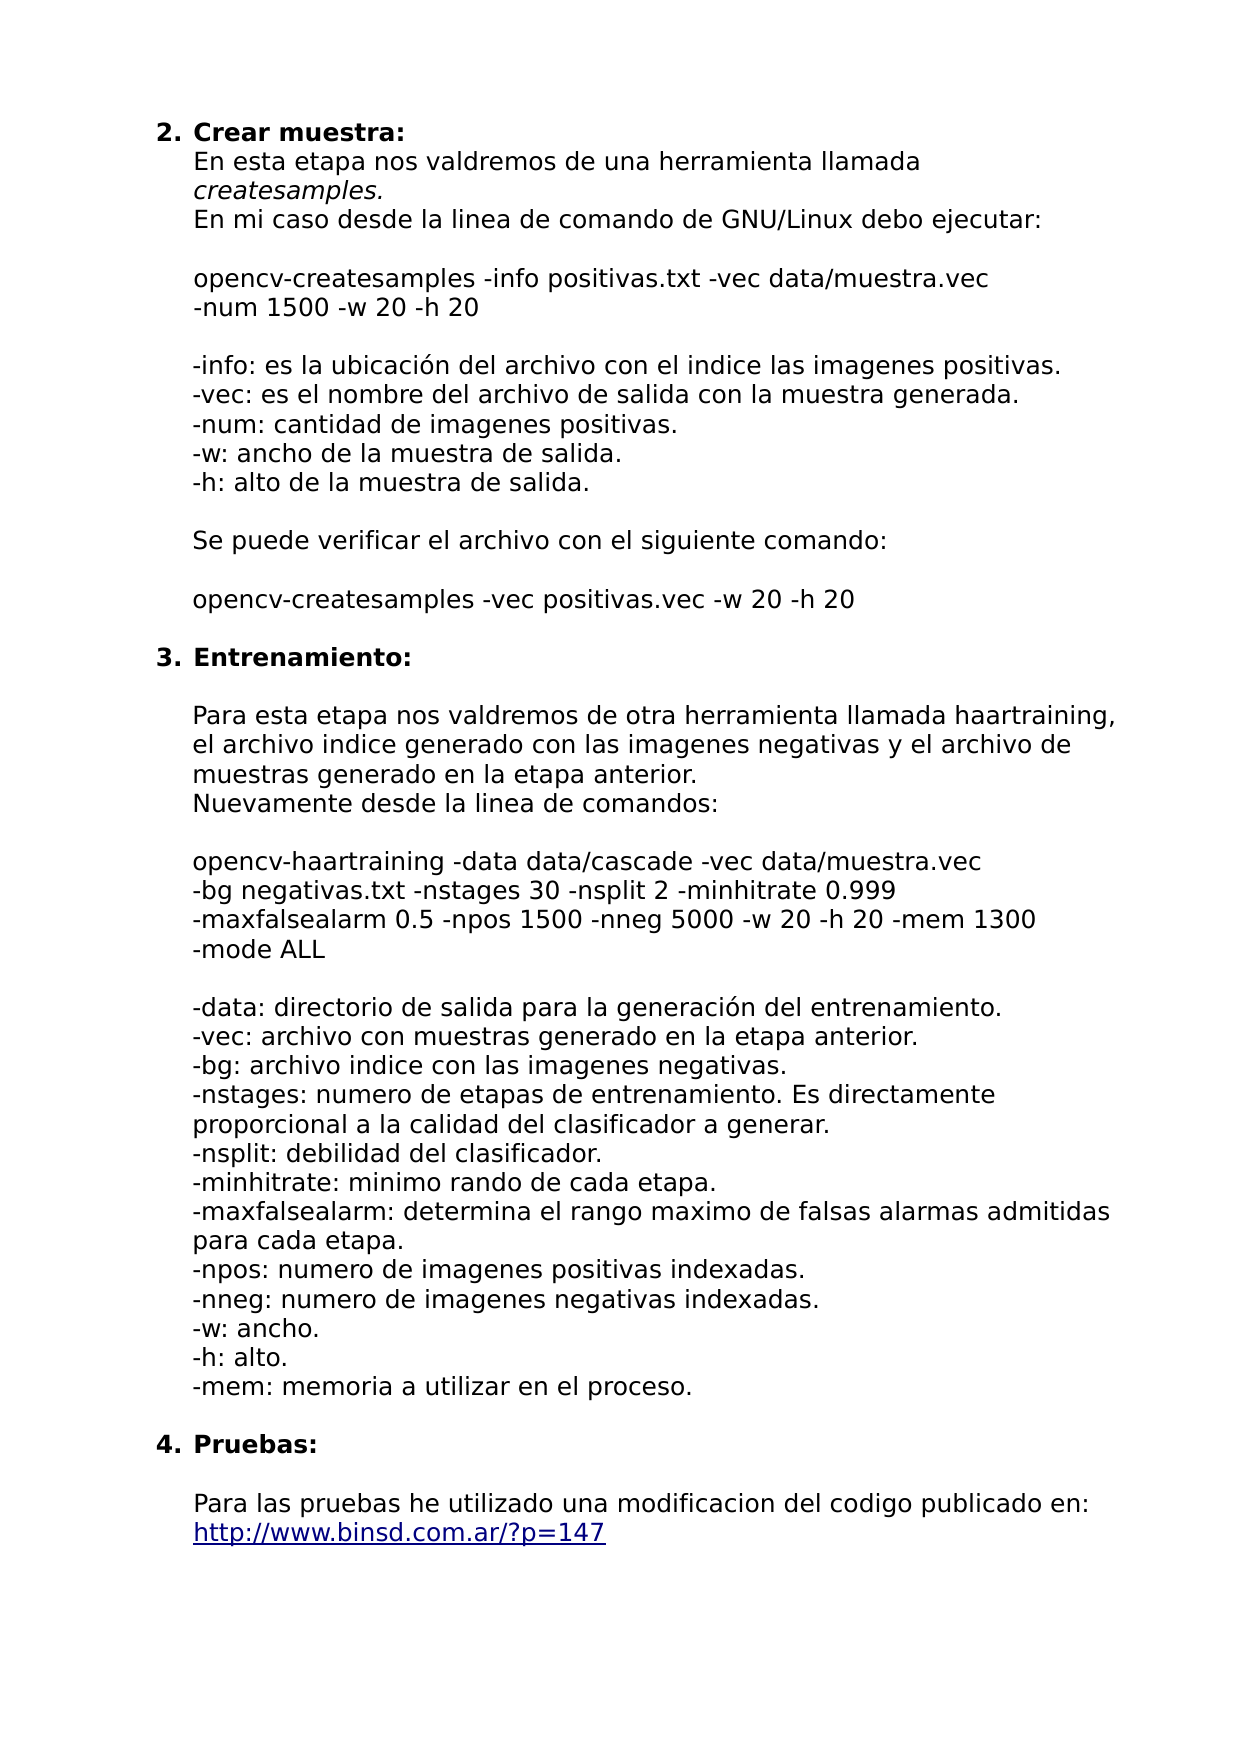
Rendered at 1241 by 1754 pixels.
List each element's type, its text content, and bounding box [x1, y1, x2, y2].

text -data: directorio de salida para la generación del entrenamiento. [118, 993, 1122, 1022]
text -mode ALL [118, 935, 1122, 964]
text opencv-haartraining -data data/cascade -vec data/muestra.vec [118, 847, 1122, 876]
text -mem: memoria a utilizar en el proceso. [118, 1372, 1122, 1401]
text -w: ancho de la muestra de salida. [118, 439, 1122, 468]
text -minhitrate: minimo rando de cada etapa. [118, 1168, 1122, 1197]
list -num 1500 -w 20 -h 20 [156, 293, 1122, 322]
list En mi caso desde la linea de comando de GNU/Linux debo ejecutar: [156, 206, 1122, 235]
text -nstages: numero de etapas de entrenamiento. Es directamente proporcional a la calidad del clasificador a generar. [118, 1081, 1122, 1139]
text -h: alto. [118, 1343, 1122, 1372]
text -maxfalsealarm: determina el rango maximo de falsas alarmas admitidas para cada etapa. [118, 1197, 1122, 1256]
text -info: es la ubicación del archivo con el indice las imagenes positivas. [118, 351, 1122, 381]
text -npos: numero de imagenes positivas indexadas. [118, 1256, 1122, 1285]
list En esta etapa nos valdremos de una herramienta llamada createsamples. [156, 147, 1122, 206]
text opencv-createsamples -vec positivas.vec -w 20 -h 20 [118, 585, 1122, 614]
text -nneg: numero de imagenes negativas indexadas. [118, 1285, 1122, 1314]
list opencv-createsamples -info positivas.txt -vec data/muestra.vec [156, 264, 1122, 293]
text -bg: archivo indice con las imagenes negativas. [118, 1051, 1122, 1081]
text -maxfalsealarm 0.5 -npos 1500 -nneg 5000 -w 20 -h 20 -mem 1300 [118, 906, 1122, 935]
text -h: alto de la muestra de salida. [118, 468, 1122, 497]
text Se puede verificar el archivo con el siguiente comando: [118, 526, 1122, 556]
text -nsplit: debilidad del clasificador. [118, 1139, 1122, 1168]
text -vec: es el nombre del archivo de salida con la muestra generada. [118, 381, 1122, 410]
list Crear muestra: [156, 118, 1122, 147]
text -vec: archivo con muestras generado en la etapa anterior. [118, 1022, 1122, 1051]
list Para las pruebas he utilizado una modificacion del codigo publicado en: [156, 1489, 1122, 1518]
text -bg negativas.txt -nstages 30 -nsplit 2 -minhitrate 0.999 [118, 876, 1122, 906]
list Pruebas: [156, 1431, 1122, 1460]
text el archivo indice generado con las imagenes negativas y el archivo de muestras generado en la etapa anterior. [118, 731, 1122, 789]
text -w: ancho. [118, 1314, 1122, 1343]
list http://www.binsd.com.ar/?p=147 [156, 1518, 1122, 1547]
text Para esta etapa nos valdremos de otra herramienta llamada haartraining, [118, 701, 1122, 731]
text -num: cantidad de imagenes positivas. [118, 410, 1122, 439]
list Entrenamiento: [156, 643, 1122, 672]
text Nuevamente desde la linea de comandos: [118, 789, 1122, 818]
